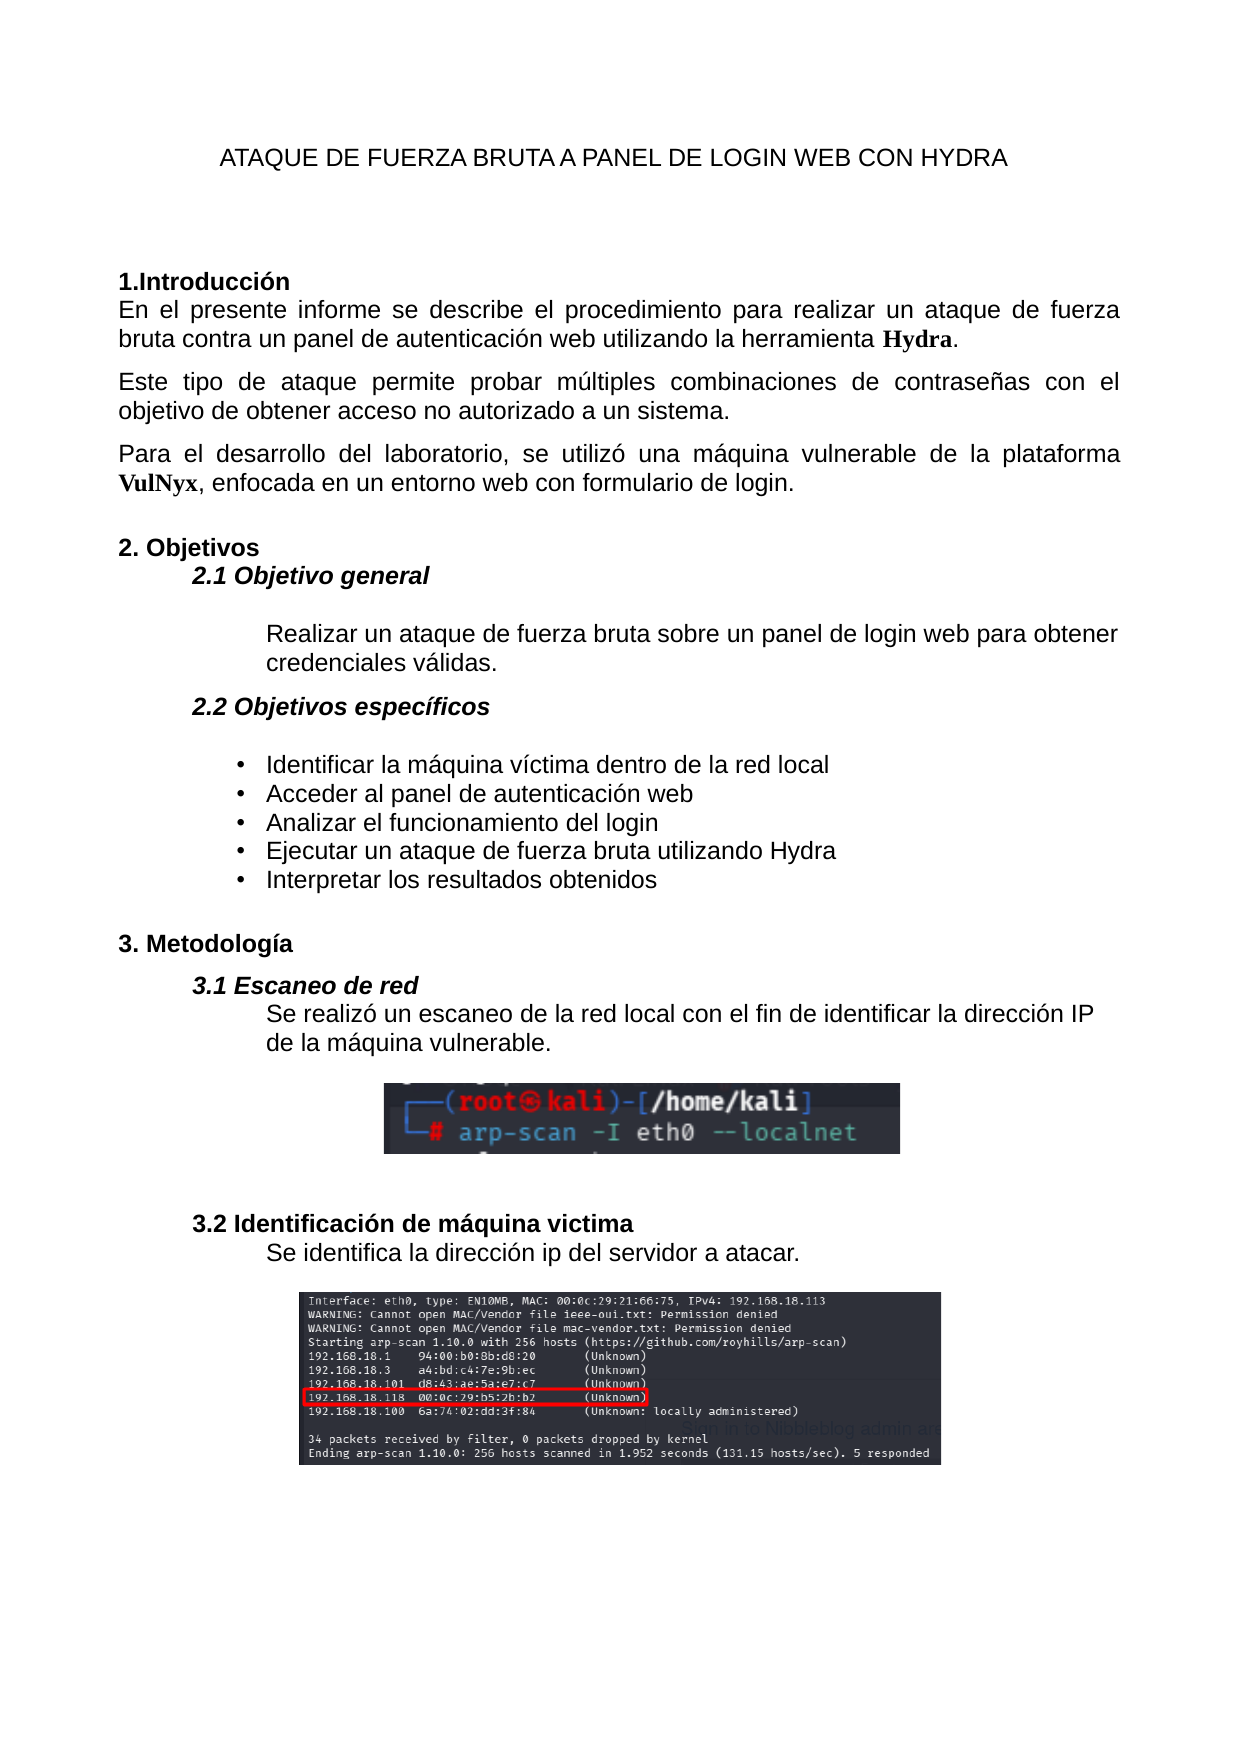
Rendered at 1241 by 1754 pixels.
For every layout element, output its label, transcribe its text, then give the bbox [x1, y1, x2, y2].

subtitle 3.1 Escaneo de red [118, 971, 1122, 999]
text Realizar un ataque de fuerza bruta sobre un panel de login web para obtener credenciales válidas. [118, 619, 1122, 677]
text En el presente informe se describe el procedimiento para realizar un ataque de fuerza bruta contra un panel de autenticación web utilizando la herramienta Hydra. [118, 295, 1122, 353]
list Ejecutar un ataque de fuerza bruta utilizando Hydra [236, 836, 1122, 865]
subtitle 2.1 Objetivo general [118, 561, 1122, 590]
list Acceder al panel de autenticación web [236, 779, 1122, 807]
list Analizar el funcionamiento del login [236, 807, 1122, 836]
list Interpretar los resultados obtenidos [236, 865, 1122, 894]
text Este tipo de ataque permite probar múltiples combinaciones de contraseñas con el objetivo de obtener acceso no autorizado a un sistema. [118, 367, 1122, 425]
subtitle 2. Objetivos [118, 532, 1122, 561]
text 1.Introducción [118, 266, 1122, 295]
text Se realizó un escaneo de la red local con el fin de identificar la dirección IP de la máquina vulnerable. [118, 999, 1122, 1057]
text Para el desarrollo del laboratorio, se utilizó una máquina vulnerable de la plataforma VulNyx, enfocada en un entorno web con formulario de login. [118, 439, 1122, 497]
subtitle 2.2 Objetivos específicos [118, 692, 1122, 720]
list Identificar la máquina víctima dentro de la red local [236, 750, 1122, 779]
text ATAQUE DE FUERZA BRUTA A PANEL DE LOGIN WEB CON HYDRA [118, 143, 1122, 172]
subtitle 3. Metodología [118, 929, 1122, 958]
text 3.2 Identificación de máquina victima Se identifica la dirección ip del servidor a atacar. [118, 1209, 1122, 1266]
